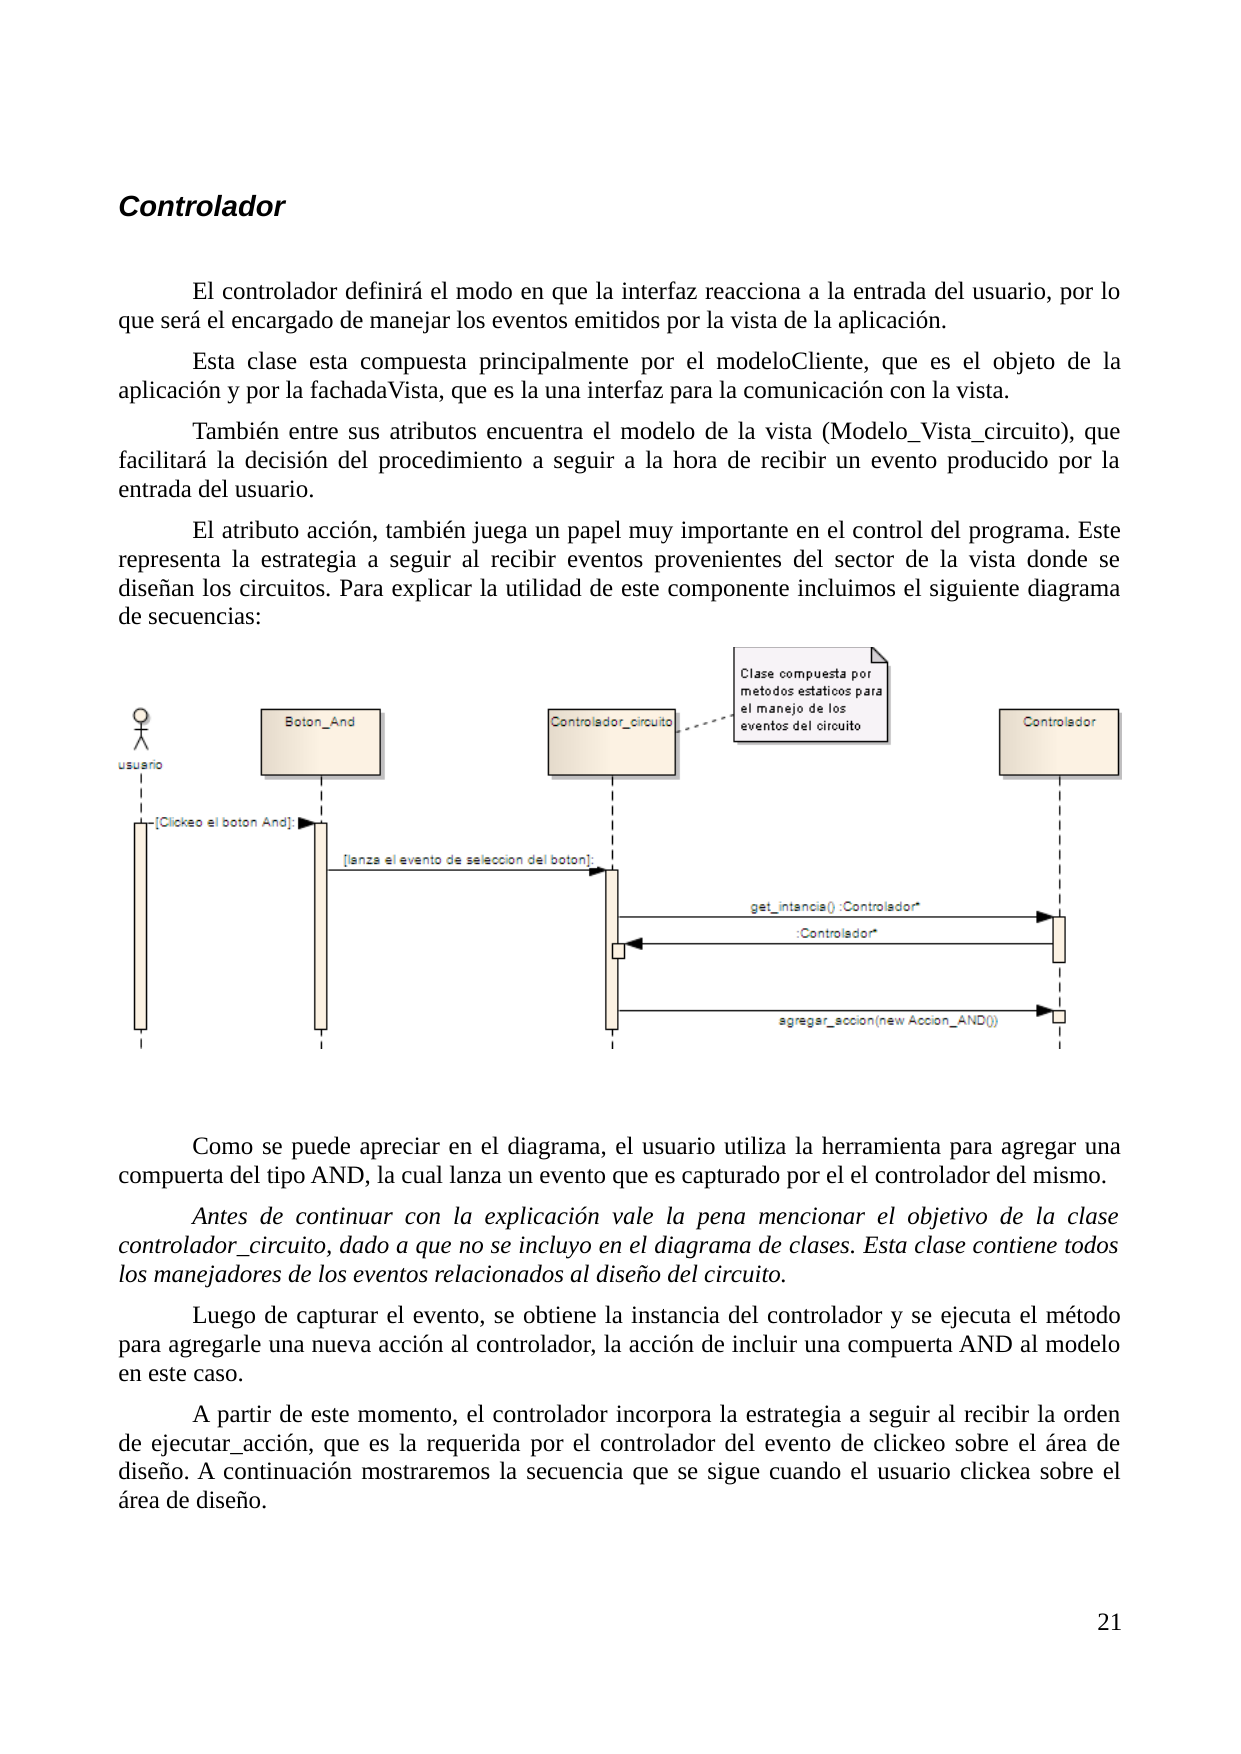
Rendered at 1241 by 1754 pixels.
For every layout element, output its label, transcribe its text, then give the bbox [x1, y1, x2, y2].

text El atributo acción, también juega un papel muy importante en el control del programa. Este representa la estrategia a seguir al recibir eventos provenientes del sector de la vista donde se diseñan los circuitos. Para explicar la utilidad de este componente incluimos el siguiente diagrama de secuencias: [118, 515, 1122, 630]
text Como se puede apreciar en el diagrama, el usuario utiliza la herramienta para agregar una compuerta del tipo AND, la cual lanza un evento que es capturado por el el controlador del mismo. [118, 1131, 1122, 1189]
text También entre sus atributos encuentra el modelo de la vista (Modelo_Vista_circuito), que facilitará la decisión del procedimiento a seguir a la hora de recibir un evento producido por la entrada del usuario. [118, 416, 1122, 503]
text El controlador definirá el modo en que la interfaz reacciona a la entrada del usuario, por lo que será el encargado de manejar los eventos emitidos por la vista de la aplicación. [118, 276, 1122, 334]
text Esta clase esta compuesta principalmente por el modeloCliente, que es el objeto de la aplicación y por la fachadaVista, que es la una interfaz para la comunicación con la vista. [118, 346, 1122, 404]
picture [118, 647, 1122, 1049]
text Antes de continuar con la explicación vale la pena mencionar el objetivo de la clase controlador_circuito, dado a que no se incluyo en el diagrama de clases. Esta clase contiene todos los manejadores de los eventos relacionados al diseño del circuito. [118, 1201, 1122, 1288]
text Luego de capturar el evento, se obtiene la instancia del controlador y se ejecuta el método para agregarle una nueva acción al controlador, la acción de incluir una compuerta AND al modelo en este caso. [118, 1300, 1122, 1386]
text A partir de este momento, el controlador incorpora la estrategia a seguir al recibir la orden de ejecutar_acción, que es la requerida por el controlador del evento de clickeo sobre el área de diseño. A continuación mostraremos la secuencia que se sigue cuando el usuario clickea sobre el área de diseño. [118, 1399, 1122, 1514]
subtitle Controlador [118, 189, 1122, 223]
